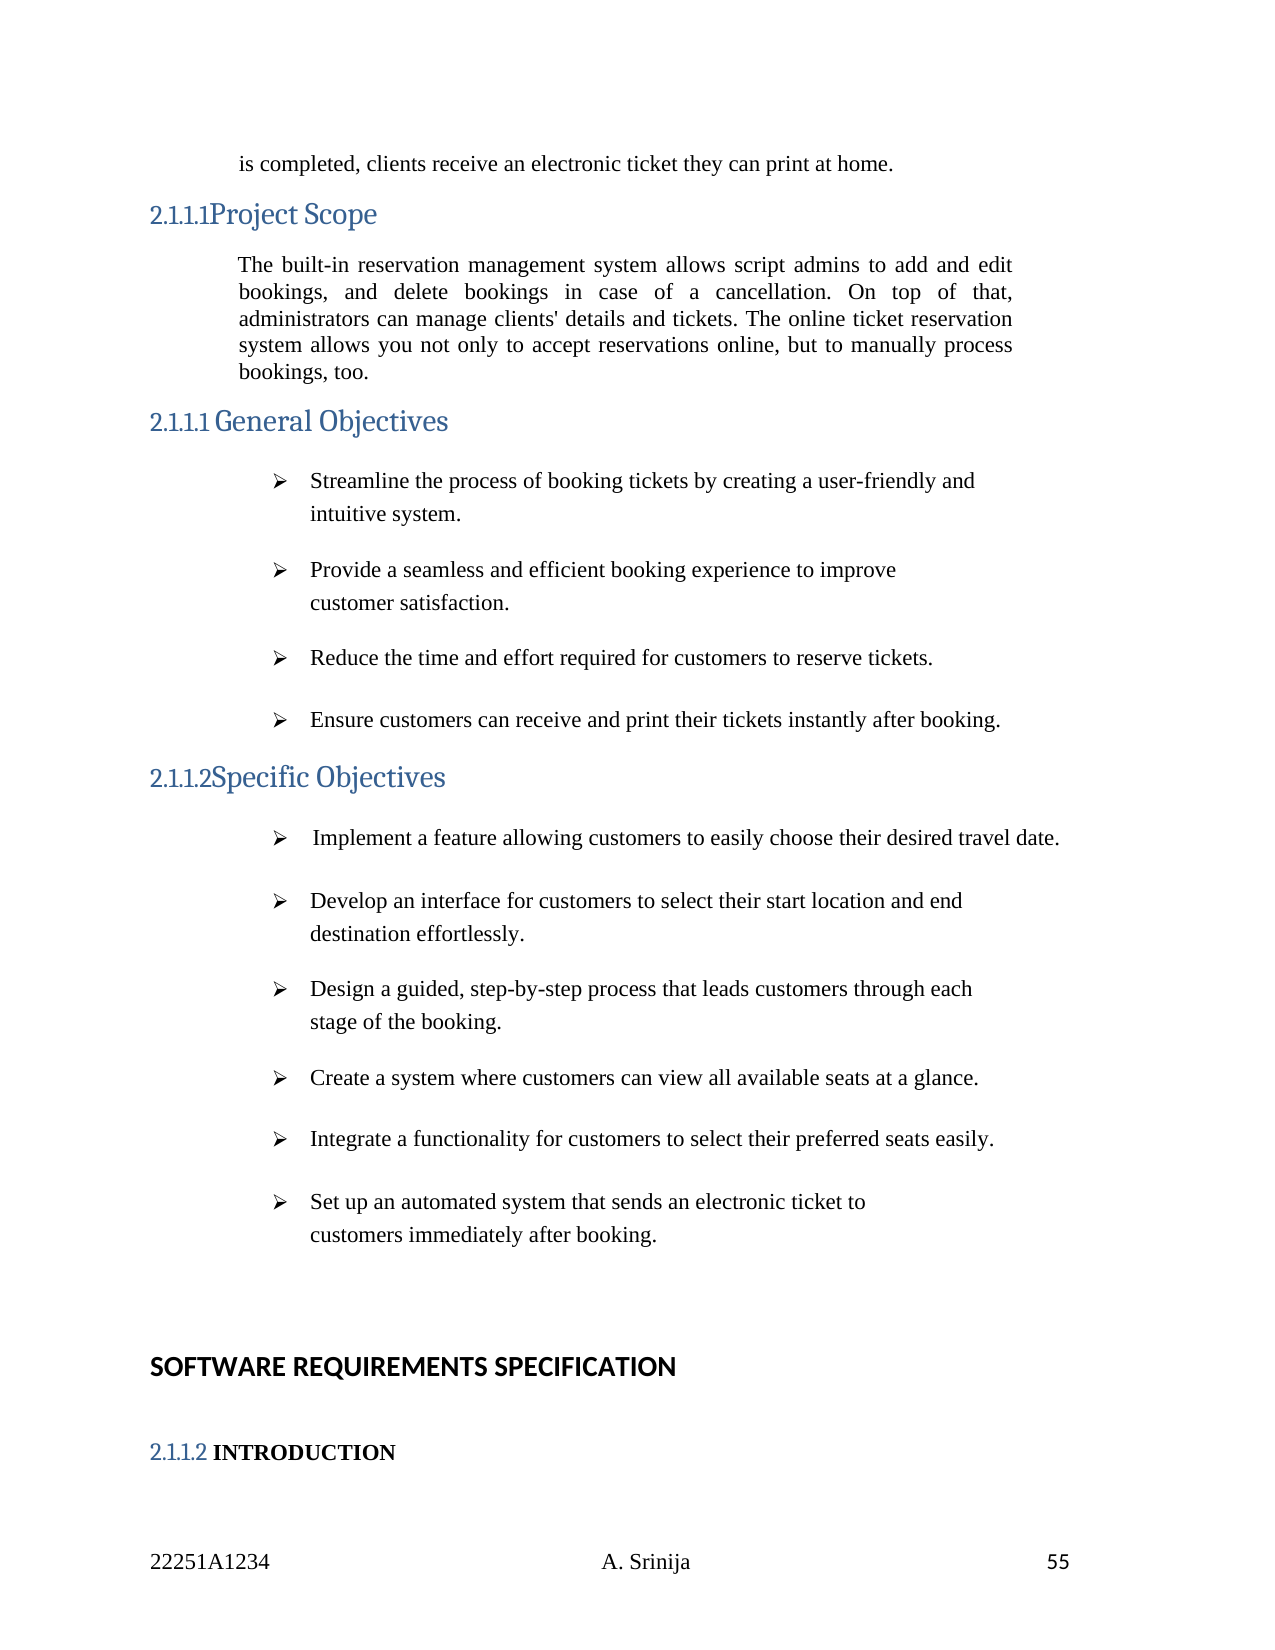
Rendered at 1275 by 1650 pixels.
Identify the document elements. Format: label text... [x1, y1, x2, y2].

text The built-in reservation management system allows script admins to add and edit bookings, and delete bookings in case of a cancellation. On top of that, administrators can manage clients' details and tickets. The online ticket reservation system allows you not only to accept reservations online, but to manually process bookings, too. [237, 251, 1014, 385]
subtitle 2.1.1.1 General Objectives [150, 403, 1125, 439]
list Reduce the time and effort required for customers to reserve tickets. [272, 634, 1125, 677]
list Provide a seamless and efficient booking experience to improve customer satisfaction. [272, 546, 923, 615]
list Develop an interface for customers to select their start location and end destination effortlessly. [272, 877, 1014, 946]
text 2.1.1.2 INTRODUCTION [150, 1438, 1125, 1467]
list Ensure customers can receive and print their tickets instantly after booking. [272, 697, 1125, 739]
list Design a guided, step-by-step process that leads customers through each stage of the booking. [272, 966, 993, 1035]
list Streamline the process of booking tickets by creating a user-friendly and intuitive system. [272, 458, 1001, 527]
list Implement a feature allowing customers to easily choose their desired travel date. [272, 815, 1125, 858]
list Integrate a functionality for customers to select their preferred seats easily. [272, 1116, 1125, 1159]
subtitle 2.1.1.1Project Scope [150, 196, 1125, 232]
text is completed, clients receive an electronic ticket they can print at home. [237, 150, 1014, 176]
text SOFTWARE REQUIREMENTS SPECIFICATION [150, 1348, 951, 1384]
list Set up an automated system that sends an electronic ticket to customers immediately after booking. [272, 1179, 899, 1247]
subtitle 2.1.1.2Specific Objectives [150, 759, 1125, 795]
list Create a system where customers can view all available seats at a glance. [272, 1054, 1125, 1097]
